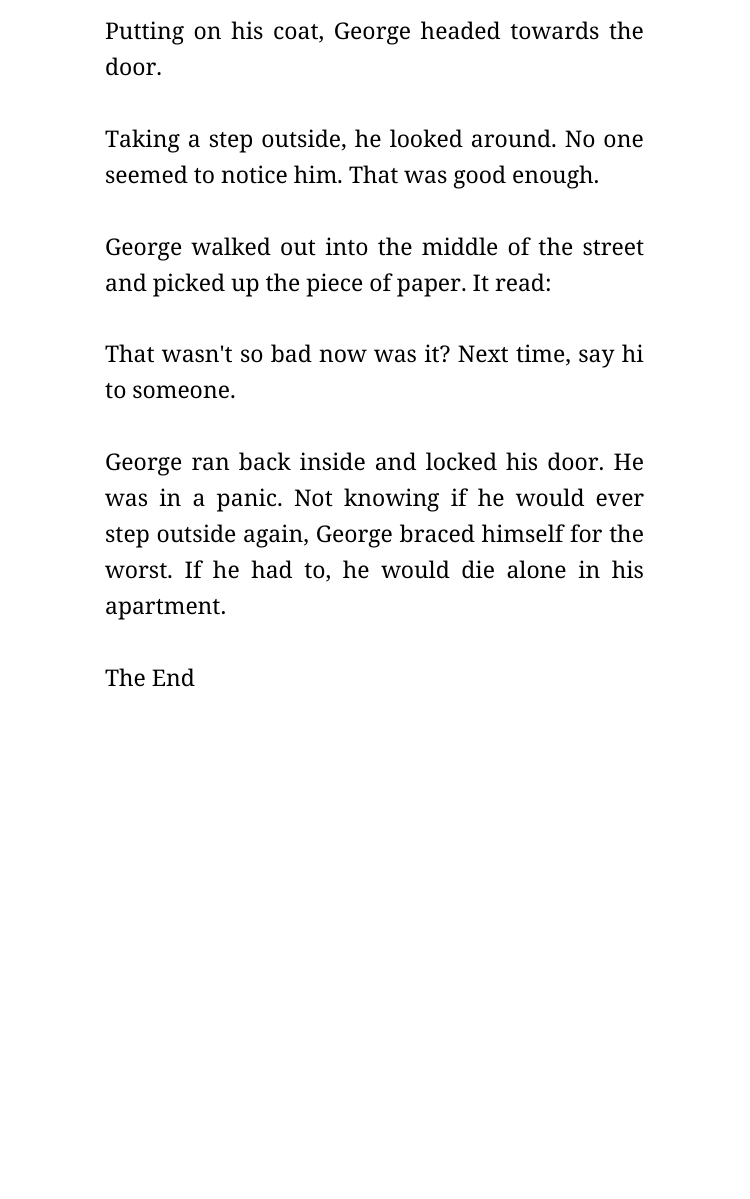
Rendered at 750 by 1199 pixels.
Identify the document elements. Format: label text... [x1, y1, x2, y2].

text George walked out into the middle of the street and picked up the piece of paper. It read: [105, 231, 645, 298]
text The End [105, 662, 645, 693]
text Putting on his coat, George headed towards the door. [105, 15, 645, 82]
text That wasn't so bad now was it? Next time, say hi to someone. [105, 338, 645, 406]
text George ran back inside and locked his door. He was in a panic. Not knowing if he would ever step outside again, George braced himself for the worst. If he had to, he would die alone in his apartment. [105, 446, 645, 621]
text Taking a step outside, he looked around. No one seemed to notice him. That was good enough. [105, 123, 645, 190]
